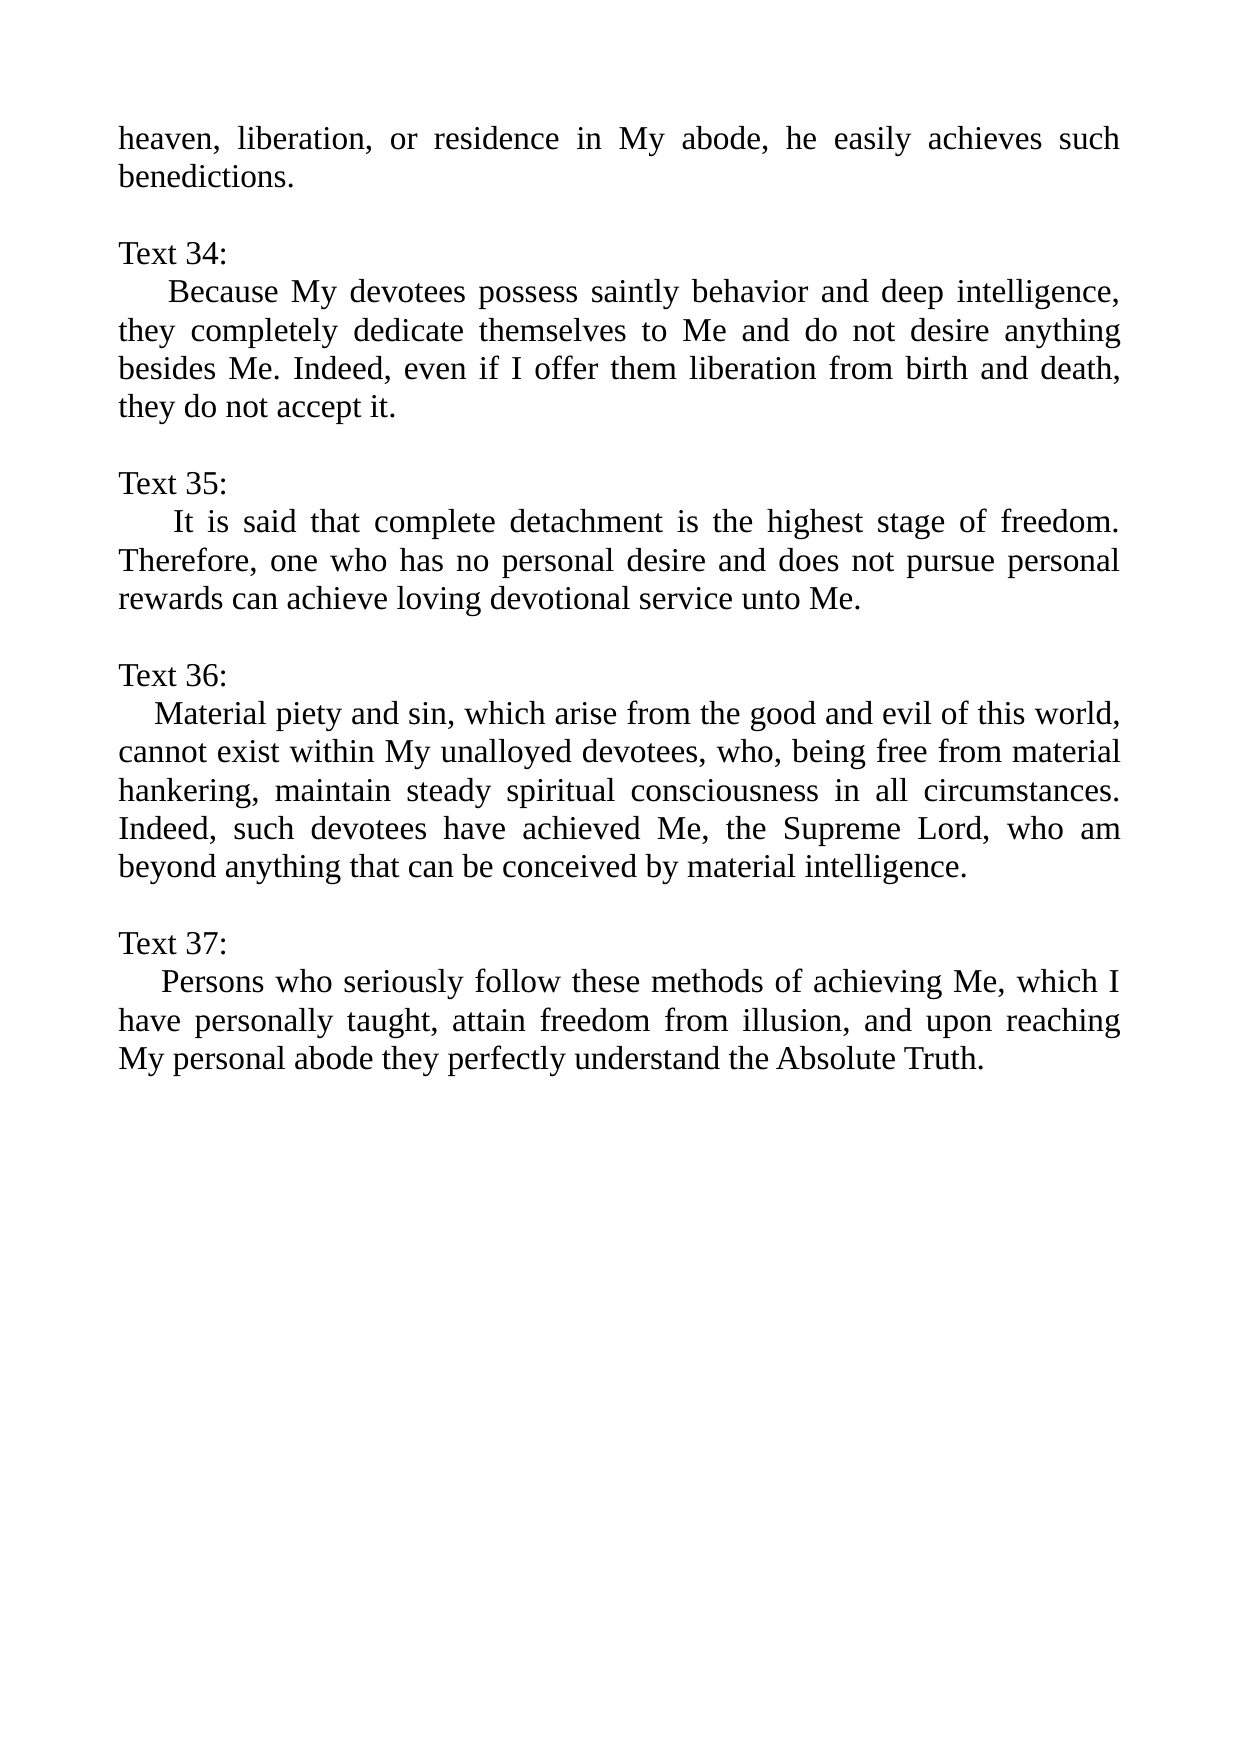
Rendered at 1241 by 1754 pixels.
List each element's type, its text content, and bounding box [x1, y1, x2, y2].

text Persons who seriously follow these methods of achieving Me, which I have personally taught, attain freedom from illusion, and upon reaching My personal abode they perfectly understand the Absolute Truth. [118, 961, 1122, 1076]
text Material piety and sin, which arise from the good and evil of this world, cannot exist within My unalloyed devotees, who, being free from material hankering, maintain steady spiritual consciousness in all circumstances. Indeed, such devotees have achieved Me, the Supreme Lord, who am beyond anything that can be conceived by material intelligence. [118, 693, 1122, 885]
text Text 34: [118, 233, 1122, 271]
text Text 37: [118, 923, 1122, 961]
text Text 36: [118, 655, 1122, 693]
text It is said that complete detachment is the highest stage of freedom. Therefore, one who has no personal desire and does not pursue personal rewards can achieve loving devotional service unto Me. [118, 501, 1122, 616]
text Text 35: [118, 463, 1122, 501]
text heaven, liberation, or residence in My abode, he easily achieves such benedictions. [118, 118, 1122, 195]
text Because My devotees possess saintly behavior and deep intelligence, they completely dedicate themselves to Me and do not desire anything besides Me. Indeed, even if I offer them liberation from birth and death, they do not accept it. [118, 271, 1122, 425]
